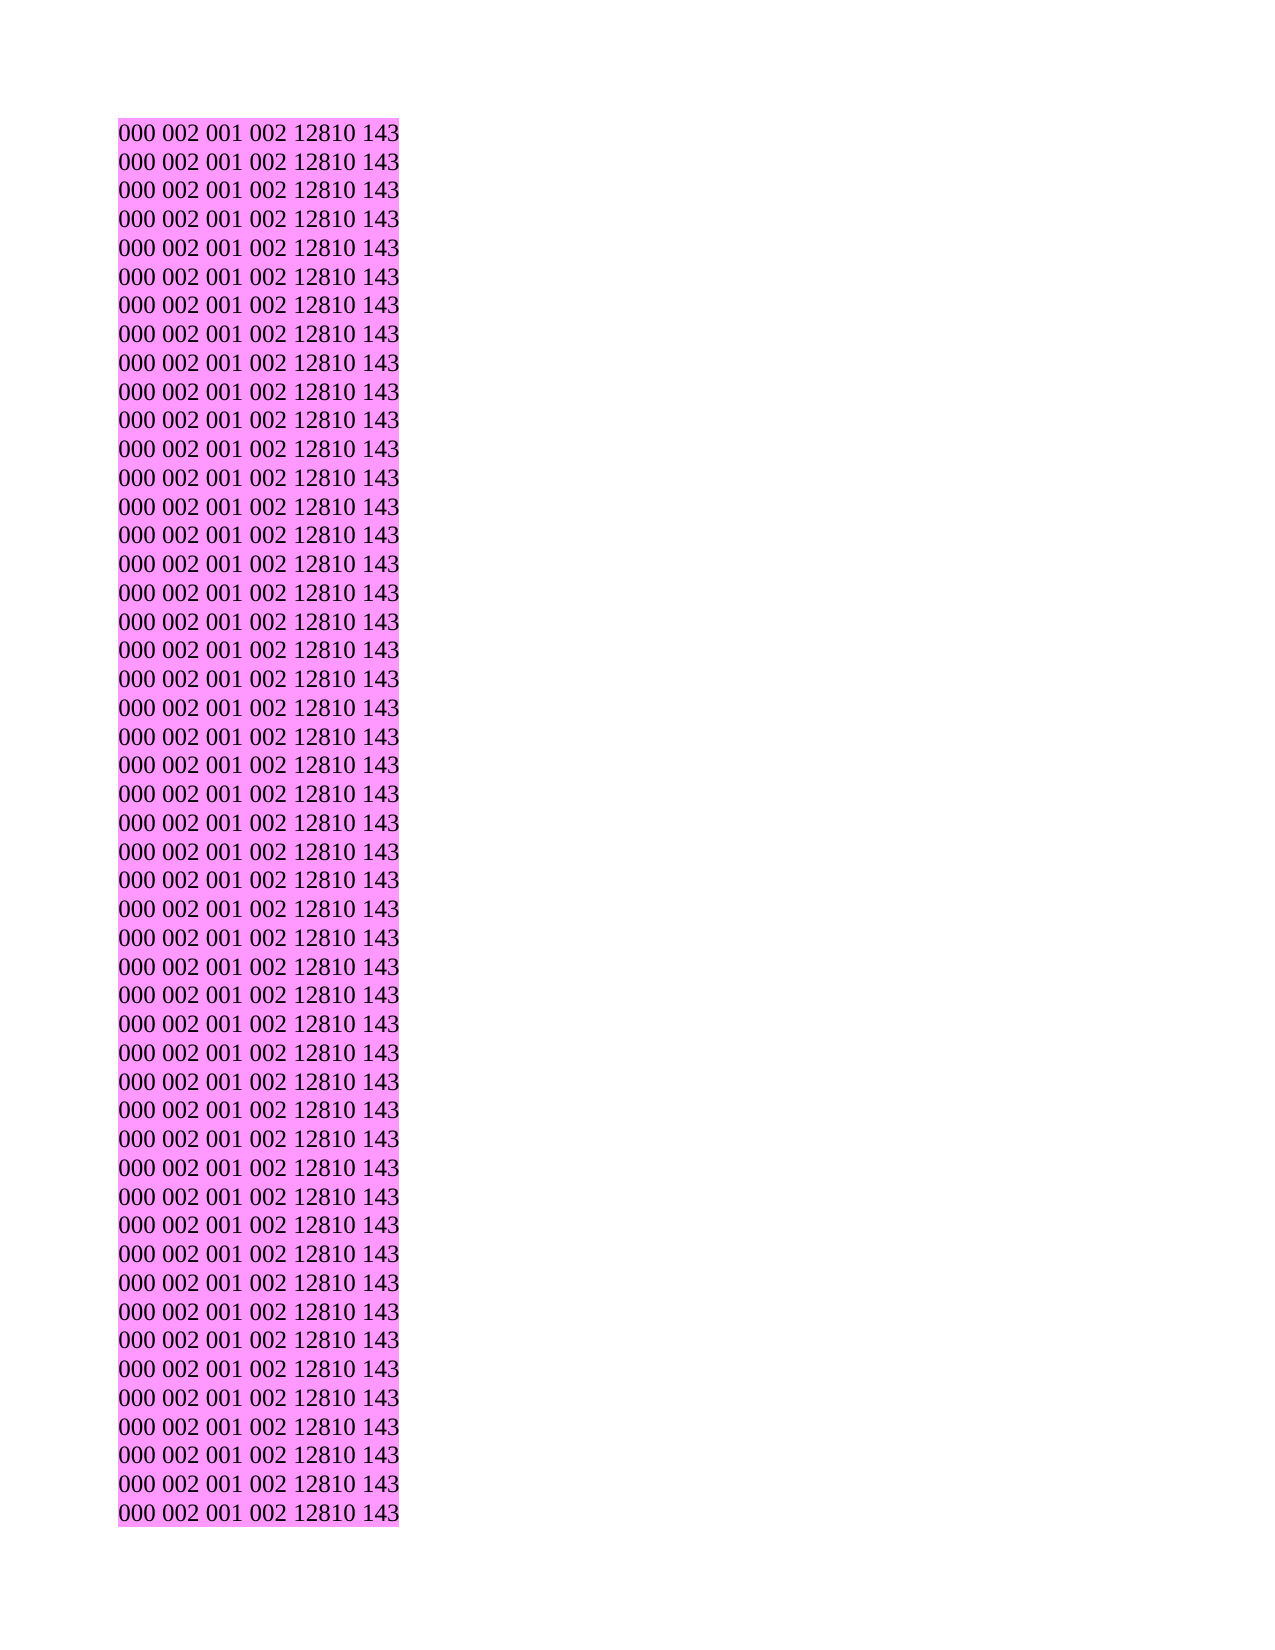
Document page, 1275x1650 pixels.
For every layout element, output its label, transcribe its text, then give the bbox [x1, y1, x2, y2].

text 000 002 001 002 12810 143 [118, 751, 1157, 779]
text 000 002 001 002 12810 143 [118, 176, 1157, 204]
text 000 002 001 002 12810 143 [118, 981, 1157, 1009]
text 000 002 001 002 12810 143 [118, 779, 1157, 808]
text 000 002 001 002 12810 143 [118, 1153, 1157, 1182]
text 000 002 001 002 12810 143 [118, 1096, 1157, 1124]
text 000 002 001 002 12810 143 [118, 1441, 1157, 1469]
text 000 002 001 002 12810 143 [118, 118, 1157, 147]
text 000 002 001 002 12810 143 [118, 923, 1157, 952]
text 000 002 001 002 12810 143 [118, 894, 1157, 923]
text 000 002 001 002 12810 143 [118, 1182, 1157, 1211]
text 000 002 001 002 12810 143 [118, 406, 1157, 434]
text 000 002 001 002 12810 143 [118, 1354, 1157, 1383]
text 000 002 001 002 12810 143 [118, 291, 1157, 319]
text 000 002 001 002 12810 143 [118, 1009, 1157, 1038]
text 000 002 001 002 12810 143 [118, 492, 1157, 521]
text 000 002 001 002 12810 143 [118, 1412, 1157, 1441]
text 000 002 001 002 12810 143 [118, 693, 1157, 722]
text 000 002 001 002 12810 143 [118, 319, 1157, 348]
text 000 002 001 002 12810 143 [118, 664, 1157, 693]
text 000 002 001 002 12810 143 [118, 808, 1157, 837]
text 000 002 001 002 12810 143 [118, 1067, 1157, 1096]
text 000 002 001 002 12810 143 [118, 1239, 1157, 1268]
text 000 002 001 002 12810 143 [118, 377, 1157, 406]
text 000 002 001 002 12810 143 [118, 952, 1157, 981]
text 000 002 001 002 12810 143 [118, 1211, 1157, 1239]
text 000 002 001 002 12810 143 [118, 1326, 1157, 1354]
text 000 002 001 002 12810 143 [118, 837, 1157, 866]
text 000 002 001 002 12810 143 [118, 1498, 1157, 1527]
text 000 002 001 002 12810 143 [118, 1268, 1157, 1297]
text 000 002 001 002 12810 143 [118, 578, 1157, 607]
text 000 002 001 002 12810 143 [118, 1383, 1157, 1412]
text 000 002 001 002 12810 143 [118, 866, 1157, 894]
text 000 002 001 002 12810 143 [118, 722, 1157, 751]
text 000 002 001 002 12810 143 [118, 463, 1157, 492]
text 000 002 001 002 12810 143 [118, 262, 1157, 291]
text 000 002 001 002 12810 143 [118, 607, 1157, 636]
text 000 002 001 002 12810 143 [118, 434, 1157, 463]
text 000 002 001 002 12810 143 [118, 1038, 1157, 1067]
text 000 002 001 002 12810 143 [118, 348, 1157, 377]
text 000 002 001 002 12810 143 [118, 521, 1157, 549]
text 000 002 001 002 12810 143 [118, 1124, 1157, 1153]
text 000 002 001 002 12810 143 [118, 204, 1157, 233]
text 000 002 001 002 12810 143 [118, 636, 1157, 664]
text 000 002 001 002 12810 143 [118, 147, 1157, 176]
text 000 002 001 002 12810 143 [118, 1469, 1157, 1498]
text 000 002 001 002 12810 143 [118, 233, 1157, 262]
text 000 002 001 002 12810 143 [118, 549, 1157, 578]
text 000 002 001 002 12810 143 [118, 1297, 1157, 1326]
